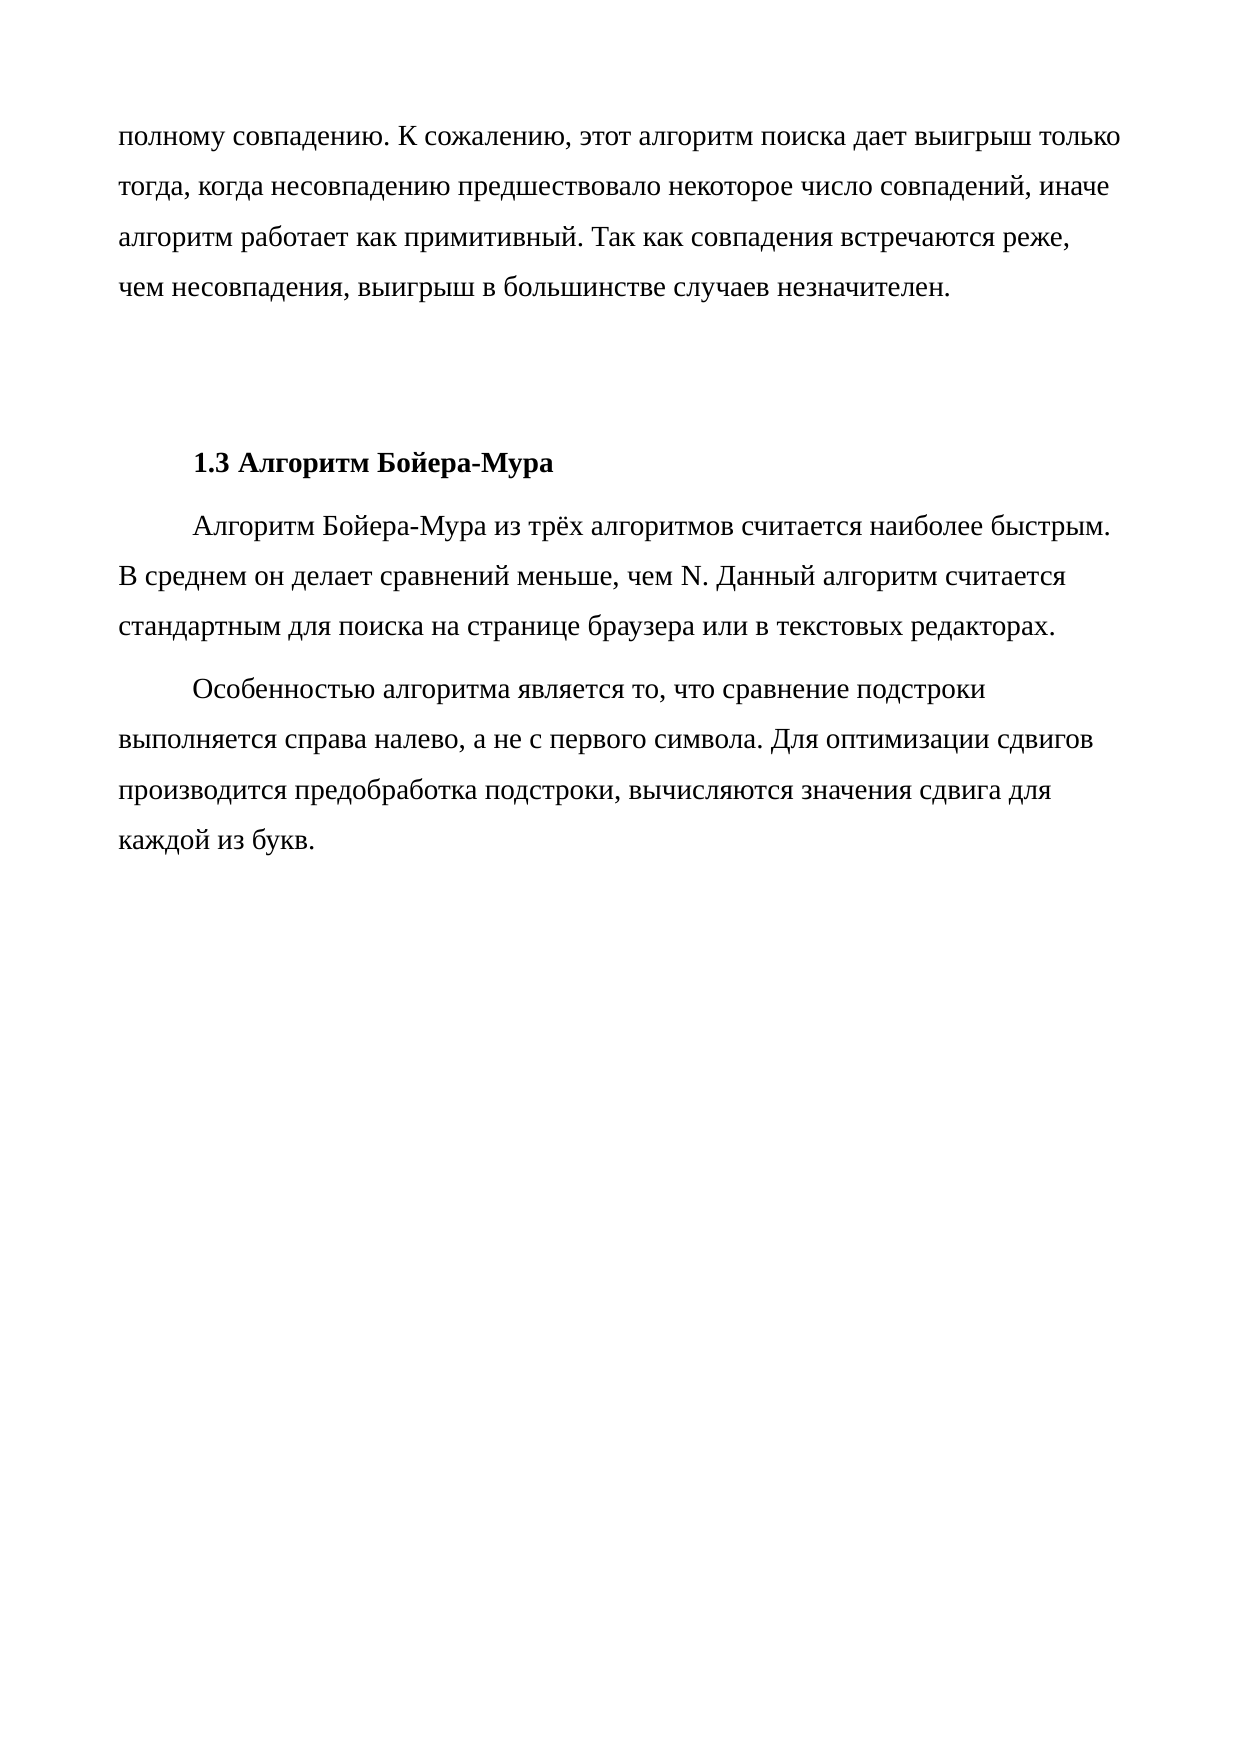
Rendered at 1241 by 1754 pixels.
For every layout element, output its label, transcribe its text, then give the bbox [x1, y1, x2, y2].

text Алгоритм Бойера-Мура из трёх алгоритмов считается наиболее быстрым. В среднем он делает сравнений меньше, чем N. Данный алгоритм считается стандартным для поиска на странице браузера или в текстовых редакторах. [118, 508, 1122, 642]
text Особенностью алгоритма является то, что сравнение подстроки выполняется справа налево, а не с первого символа. Для оптимизации сдвигов производится предобработка подстроки, вычисляются значения сдвига для каждой из букв. [118, 671, 1122, 856]
list Алгоритм Бойера-Мура [193, 445, 1122, 478]
text полному совпадению. К сожалению, этот алгоритм поиска дает выигрыш только тогда, когда несовпадению предшествовало некоторое число совпадений, иначе алгоритм работает как примитивный. Так как совпадения встречаются реже, чем несовпадения, выигрыш в большинстве случаев незначителен. [118, 118, 1122, 303]
